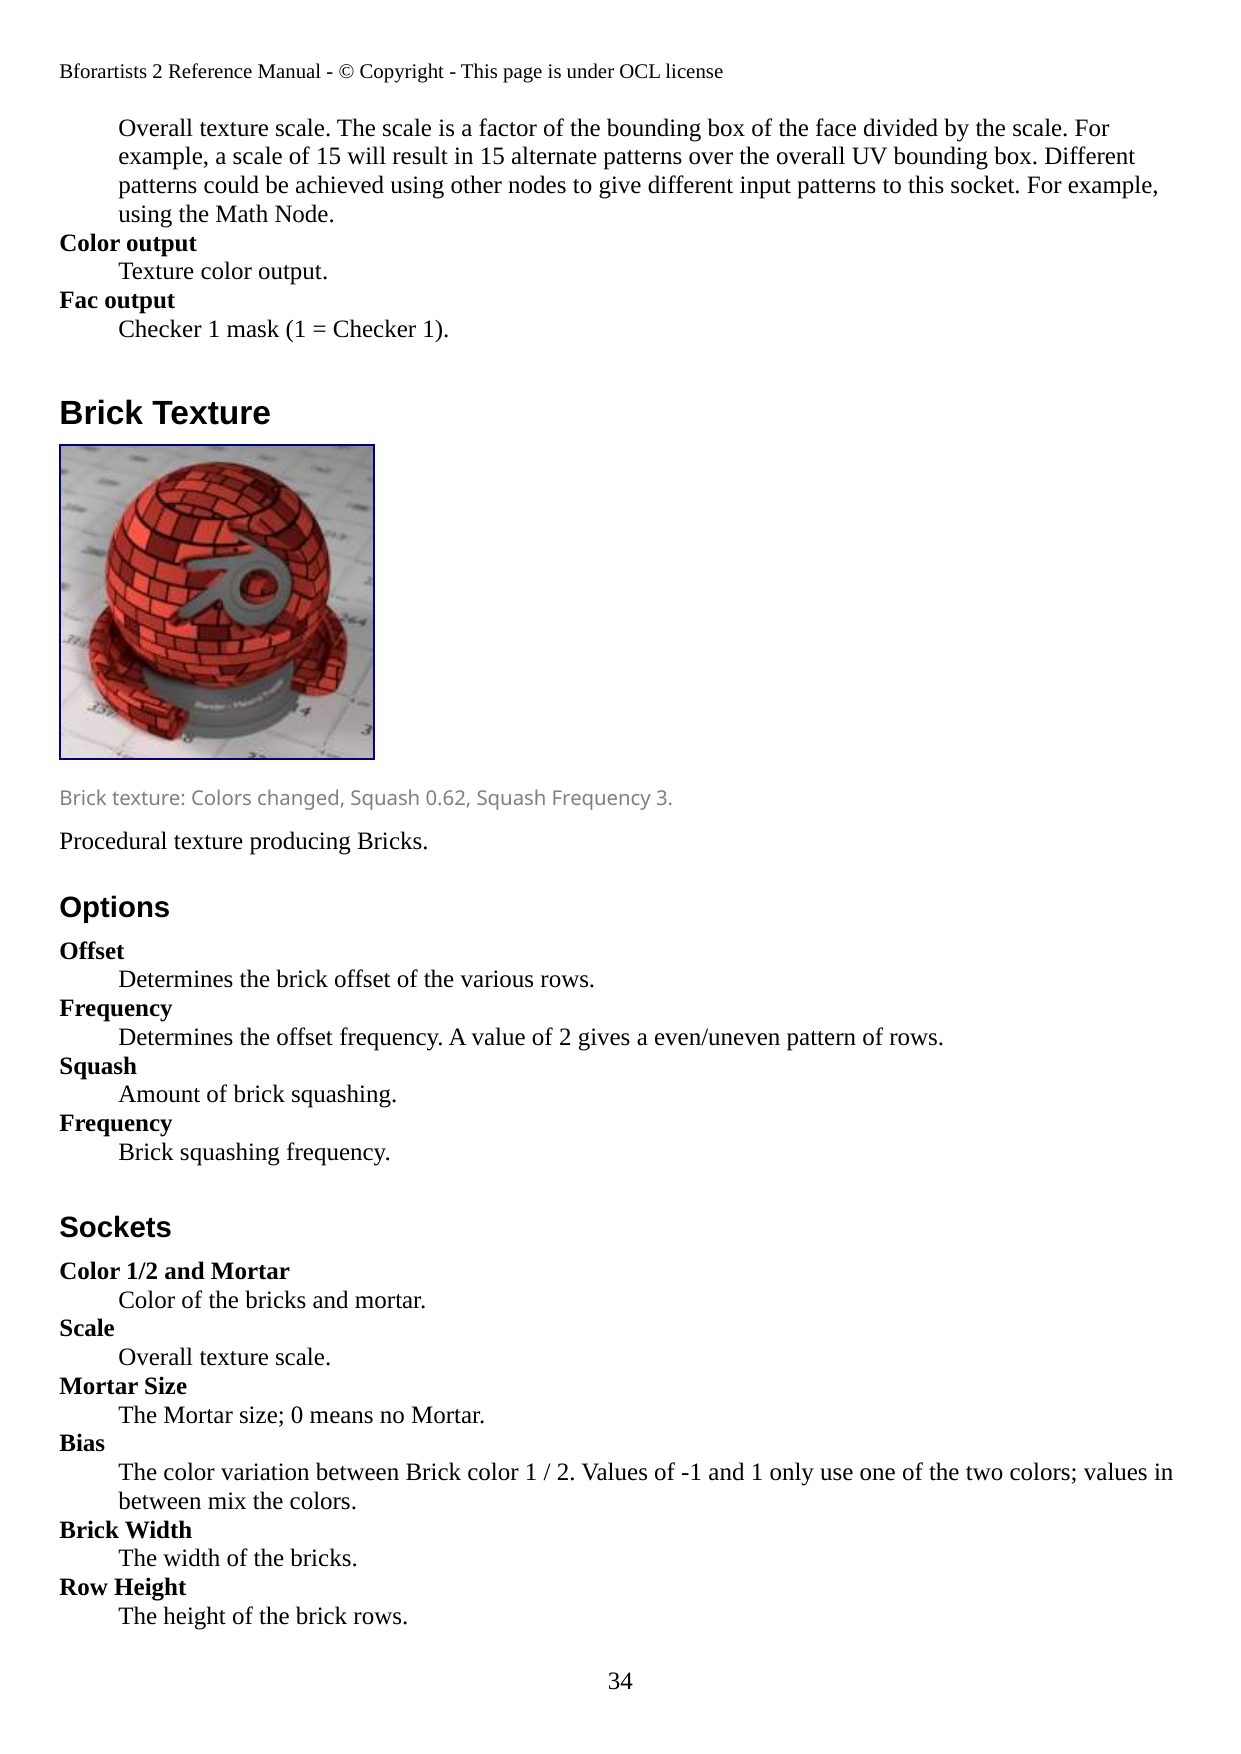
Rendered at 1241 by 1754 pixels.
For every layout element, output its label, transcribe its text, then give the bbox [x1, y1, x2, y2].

list Brick squashing frequency. [118, 1137, 1181, 1166]
list Overall texture scale. [118, 1342, 1181, 1371]
subtitle Color output [59, 228, 1181, 256]
list Determines the offset frequency. A value of 2 gives a even/uneven pattern of rows. [118, 1022, 1181, 1051]
list Checker 1 mask (1 = Checker 1). [118, 314, 1181, 343]
list The width of the bricks. [118, 1543, 1181, 1572]
list Overall texture scale. The scale is a factor of the bounding box of the face divided by the scale. For example, a scale of 15 will result in 15 alternate patterns over the overall UV bounding box. Different patterns could be achieved using other nodes to give different input patterns to this socket. For example, using the Math Node. [118, 113, 1181, 228]
list The Mortar size; 0 means no Mortar. [118, 1400, 1181, 1428]
subtitle Brick Width [59, 1515, 1181, 1543]
picture [61, 446, 373, 758]
text Procedural texture producing Bricks. [59, 826, 1181, 854]
subtitle Mortar Size [59, 1371, 1181, 1400]
subtitle Squash [59, 1051, 1181, 1079]
subtitle Color 1/2 and Mortar [59, 1256, 1181, 1285]
subtitle Scale [59, 1313, 1181, 1342]
list Amount of brick squashing. [118, 1079, 1181, 1108]
list The color variation between Brick color 1 / 2. Values of -1 and 1 only use one of the two colors; values in between mix the colors. [118, 1457, 1181, 1515]
subtitle Brick Texture [59, 393, 1181, 432]
list The height of the brick rows. [118, 1601, 1181, 1630]
subtitle Frequency [59, 1108, 1181, 1137]
text Brick texture: Colors changed, Squash 0.62, Squash Frequency 3. [59, 780, 1181, 811]
subtitle Sockets [59, 1210, 1181, 1243]
subtitle Offset [59, 936, 1181, 964]
subtitle Row Height [59, 1572, 1181, 1601]
subtitle Bias [59, 1428, 1181, 1457]
list Determines the brick offset of the various rows. [118, 964, 1181, 993]
subtitle Options [59, 889, 1181, 923]
list Color of the bricks and mortar. [118, 1285, 1181, 1313]
subtitle Frequency [59, 993, 1181, 1022]
subtitle Fac output [59, 285, 1181, 314]
list Texture color output. [118, 256, 1181, 285]
